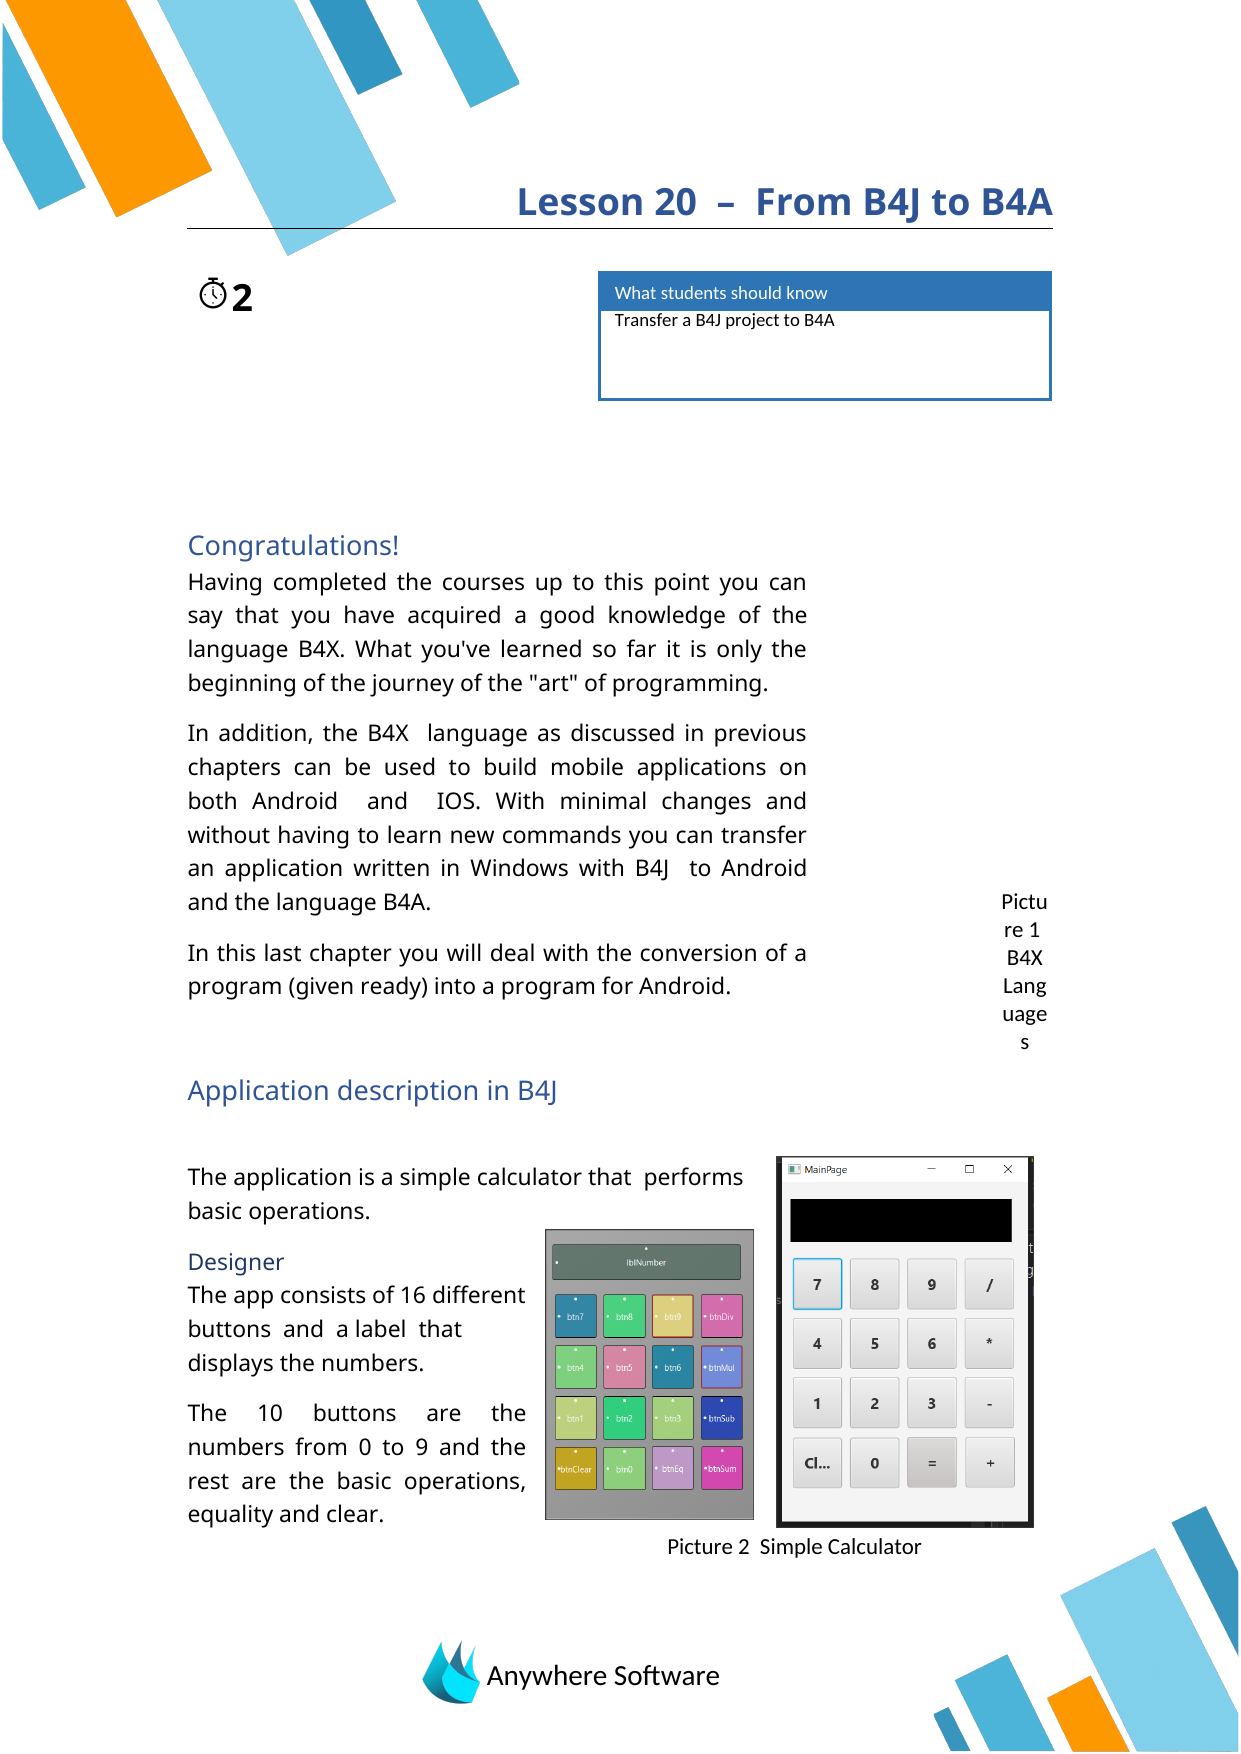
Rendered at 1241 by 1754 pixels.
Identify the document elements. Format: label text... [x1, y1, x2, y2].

subtitle Application description in B4J [187, 1071, 1053, 1108]
picture [2, 0, 520, 256]
text [754, 1279, 776, 1378]
picture [194, 275, 232, 312]
picture [776, 1156, 1034, 1528]
text The application is a simple calculator that performs basic operations. [187, 1161, 776, 1226]
subtitle Congratulations! [187, 526, 1053, 563]
picture [545, 1229, 754, 1520]
text The 10 buttons are the numbers from 0 to 9 and the rest are the basic operations, equality and clear. [187, 1397, 1053, 1530]
text 2 [195, 271, 324, 322]
text Having completed the courses up to this point you can say that you have acquired a good knowledge of the language B4X. What you've learned so far it is only the beginning of the journey of the "art" of programming. [187, 566, 1053, 698]
subtitle [754, 1246, 776, 1277]
subtitle [1034, 1246, 1053, 1277]
text In addition, the B4X language as discussed in previous chapters can be used to build mobile applications on both Android and IOS. With minimal changes and without having to learn new commands you can transfer an application written in Windows with B4J to Android and the language B4A. [187, 717, 1053, 917]
text The app consists of 16 different buttons and a label that displays the numbers. [187, 1279, 545, 1378]
text [1034, 1279, 1053, 1378]
picture [422, 1640, 481, 1704]
picture [933, 1506, 1239, 1752]
text In this last chapter you will deal with the conversion of a program (given ready) into a program for Android. [187, 937, 998, 1002]
subtitle Designer [187, 1246, 545, 1277]
subtitle Lesson 20 – From B4J to B4A [187, 175, 1053, 228]
